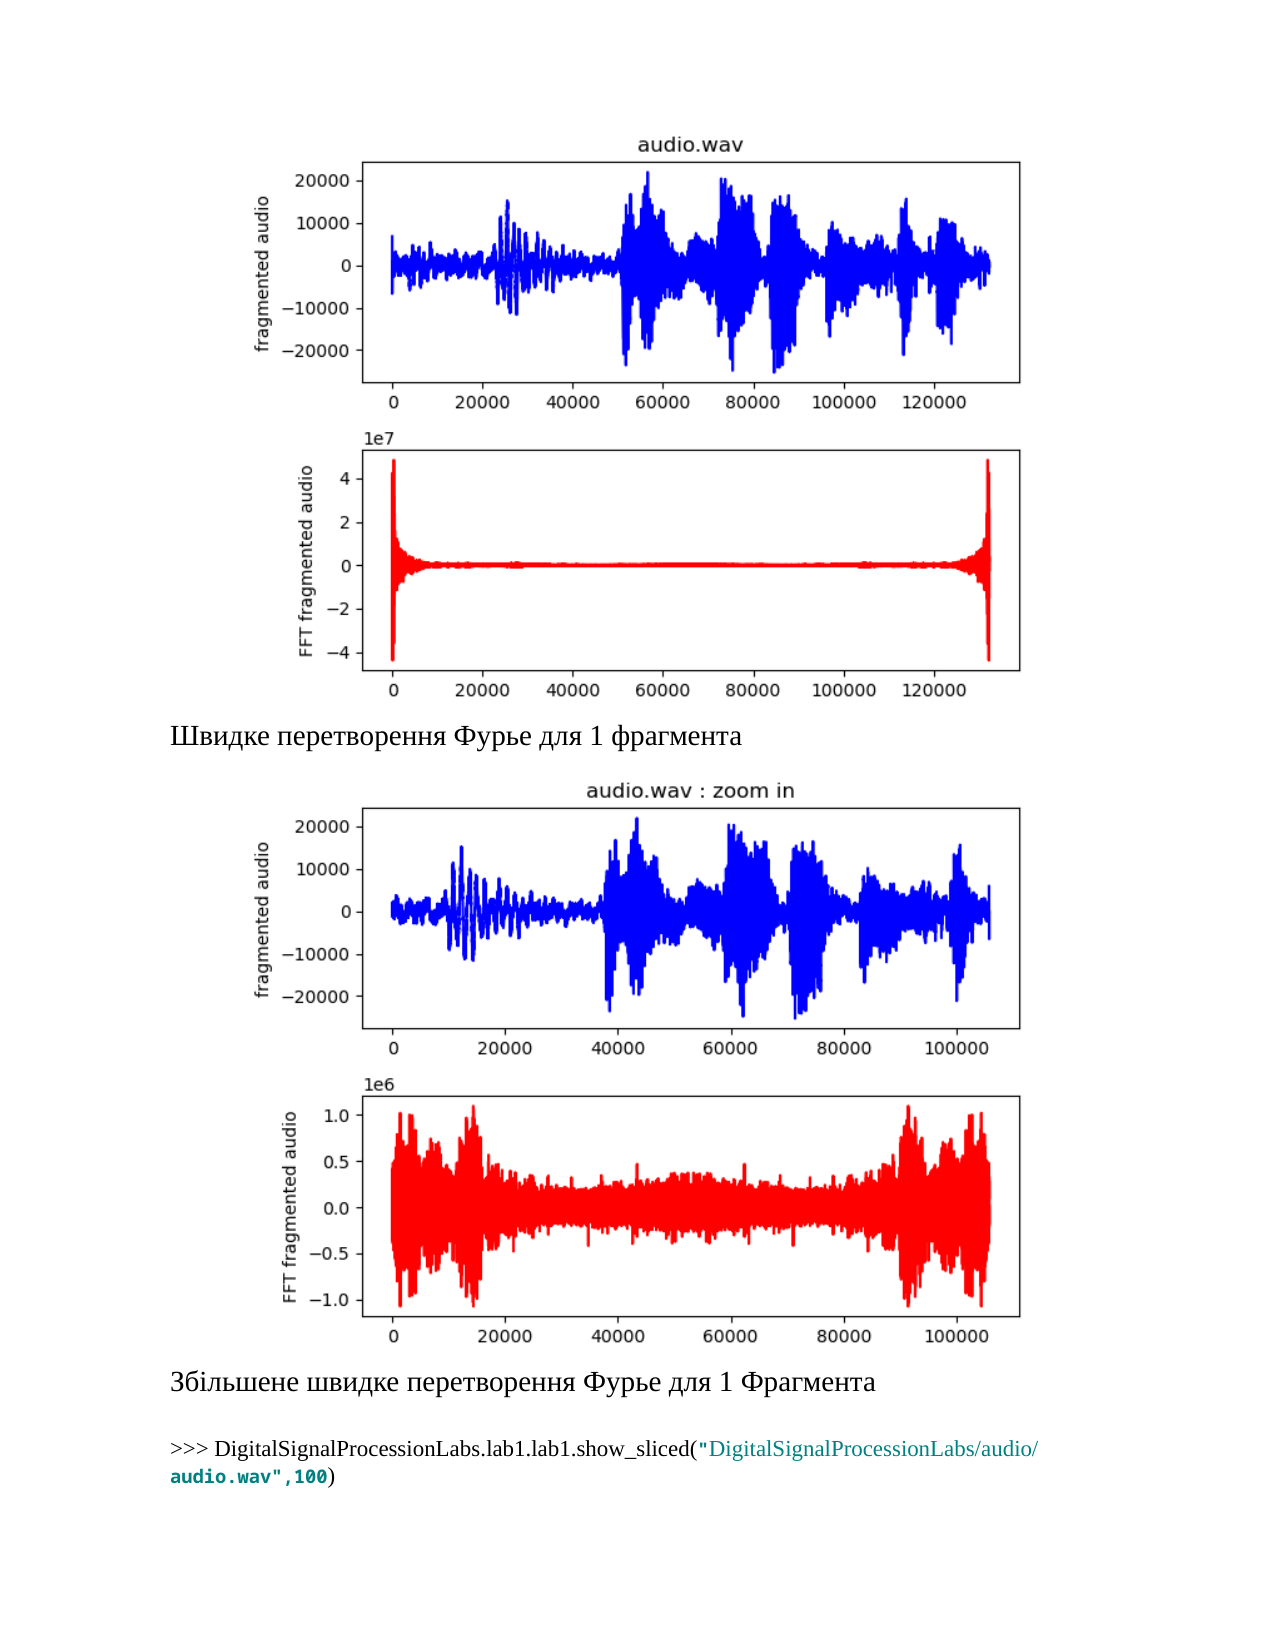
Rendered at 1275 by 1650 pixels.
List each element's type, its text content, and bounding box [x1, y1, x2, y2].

subtitle >>> DigitalSignalProcessionLabs.lab1.lab1.show_sliced("DigitalSignalProcessionLabs/audio/audio.wav",100) [118, 1435, 1157, 1489]
subtitle Швидке перетворення Фурье для 1 фрагмента [118, 118, 1157, 752]
subtitle Збільшене швидке перетворення Фурье для 1 Фрагмента [118, 789, 1157, 1398]
picture [237, 118, 1038, 719]
picture [237, 764, 1038, 1365]
